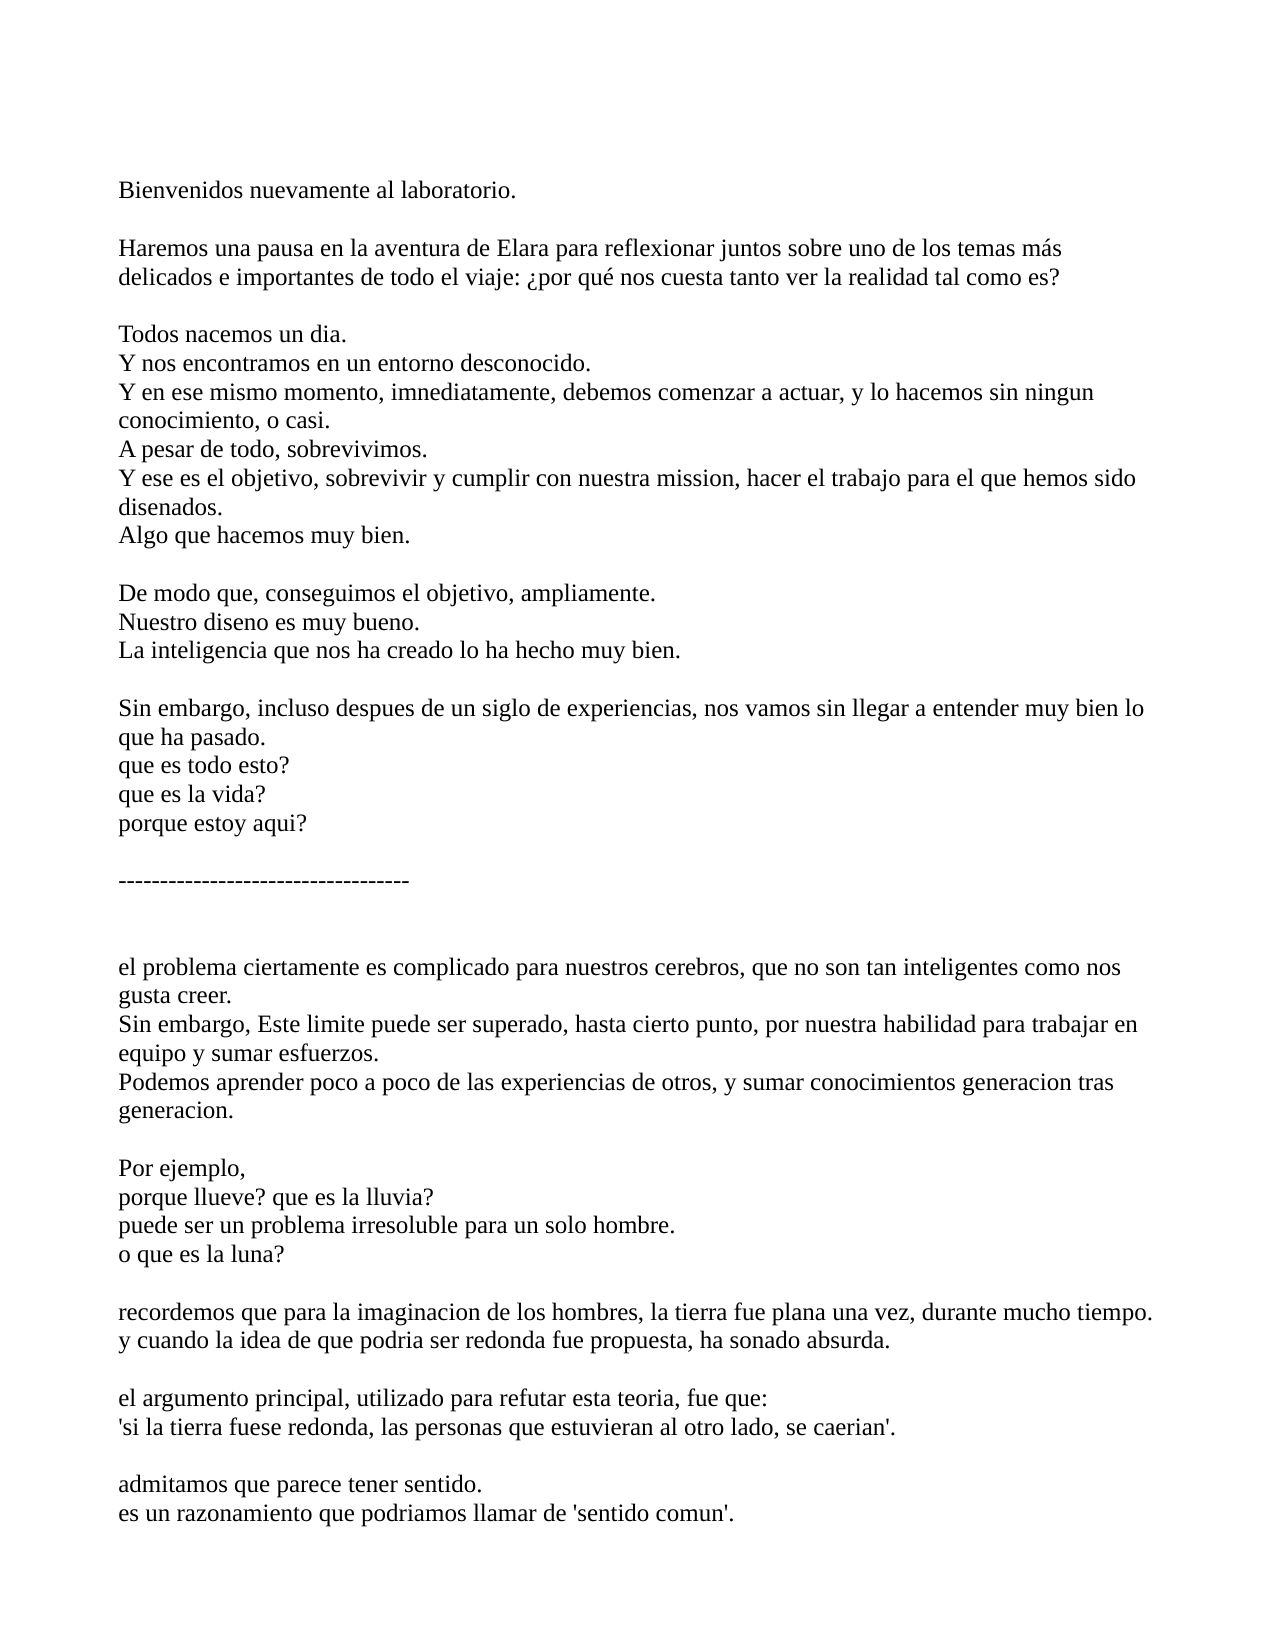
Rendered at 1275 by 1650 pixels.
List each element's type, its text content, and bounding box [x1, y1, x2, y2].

text porque llueve? que es la lluvia? [118, 1182, 1157, 1211]
text y cuando la idea de que podria ser redonda fue propuesta, ha sonado absurda. [118, 1326, 1157, 1354]
text ----------------------------------- [118, 866, 1157, 894]
text Algo que hacemos muy bien. [118, 521, 1157, 549]
text La inteligencia que nos ha creado lo ha hecho muy bien. [118, 636, 1157, 664]
text Sin embargo, incluso despues de un siglo de experiencias, nos vamos sin llegar a entender muy bien lo que ha pasado. [118, 693, 1157, 751]
text Podemos aprender poco a poco de las experiencias de otros, y sumar conocimientos generacion tras generacion. [118, 1067, 1157, 1124]
text el problema ciertamente es complicado para nuestros cerebros, que no son tan inteligentes como nos gusta creer. [118, 952, 1157, 1009]
text Por ejemplo, [118, 1153, 1157, 1182]
text Sin embargo, Este limite puede ser superado, hasta cierto punto, por nuestra habilidad para trabajar en equipo y sumar esfuerzos. [118, 1009, 1157, 1067]
text porque estoy aqui? [118, 808, 1157, 837]
text que es la vida? [118, 779, 1157, 808]
text Haremos una pausa en la aventura de Elara para reflexionar juntos sobre uno de los temas más delicados e importantes de todo el viaje: ¿por qué nos cuesta tanto ver la realidad tal como es? [118, 233, 1157, 291]
text Y en ese mismo momento, imnediatamente, debemos comenzar a actuar, y lo hacemos sin ningun conocimiento, o casi. [118, 377, 1157, 434]
text Nuestro diseno es muy bueno. [118, 607, 1157, 636]
text es un razonamiento que podriamos llamar de 'sentido comun'. [118, 1498, 1157, 1527]
text recordemos que para la imaginacion de los hombres, la tierra fue plana una vez, durante mucho tiempo. [118, 1297, 1157, 1326]
text Y nos encontramos en un entorno desconocido. [118, 348, 1157, 377]
text el argumento principal, utilizado para refutar esta teoria, fue que: [118, 1383, 1157, 1412]
text 'si la tierra fuese redonda, las personas que estuvieran al otro lado, se caerian'. [118, 1412, 1157, 1441]
text De modo que, conseguimos el objetivo, ampliamente. [118, 578, 1157, 607]
text o que es la luna? [118, 1239, 1157, 1268]
text Bienvenidos nuevamente al laboratorio. [118, 176, 1157, 204]
text puede ser un problema irresoluble para un solo hombre. [118, 1211, 1157, 1239]
text que es todo esto? [118, 751, 1157, 779]
text Y ese es el objetivo, sobrevivir y cumplir con nuestra mission, hacer el trabajo para el que hemos sido disenados. [118, 463, 1157, 521]
text A pesar de todo, sobrevivimos. [118, 434, 1157, 463]
text admitamos que parece tener sentido. [118, 1469, 1157, 1498]
text Todos nacemos un dia. [118, 319, 1157, 348]
